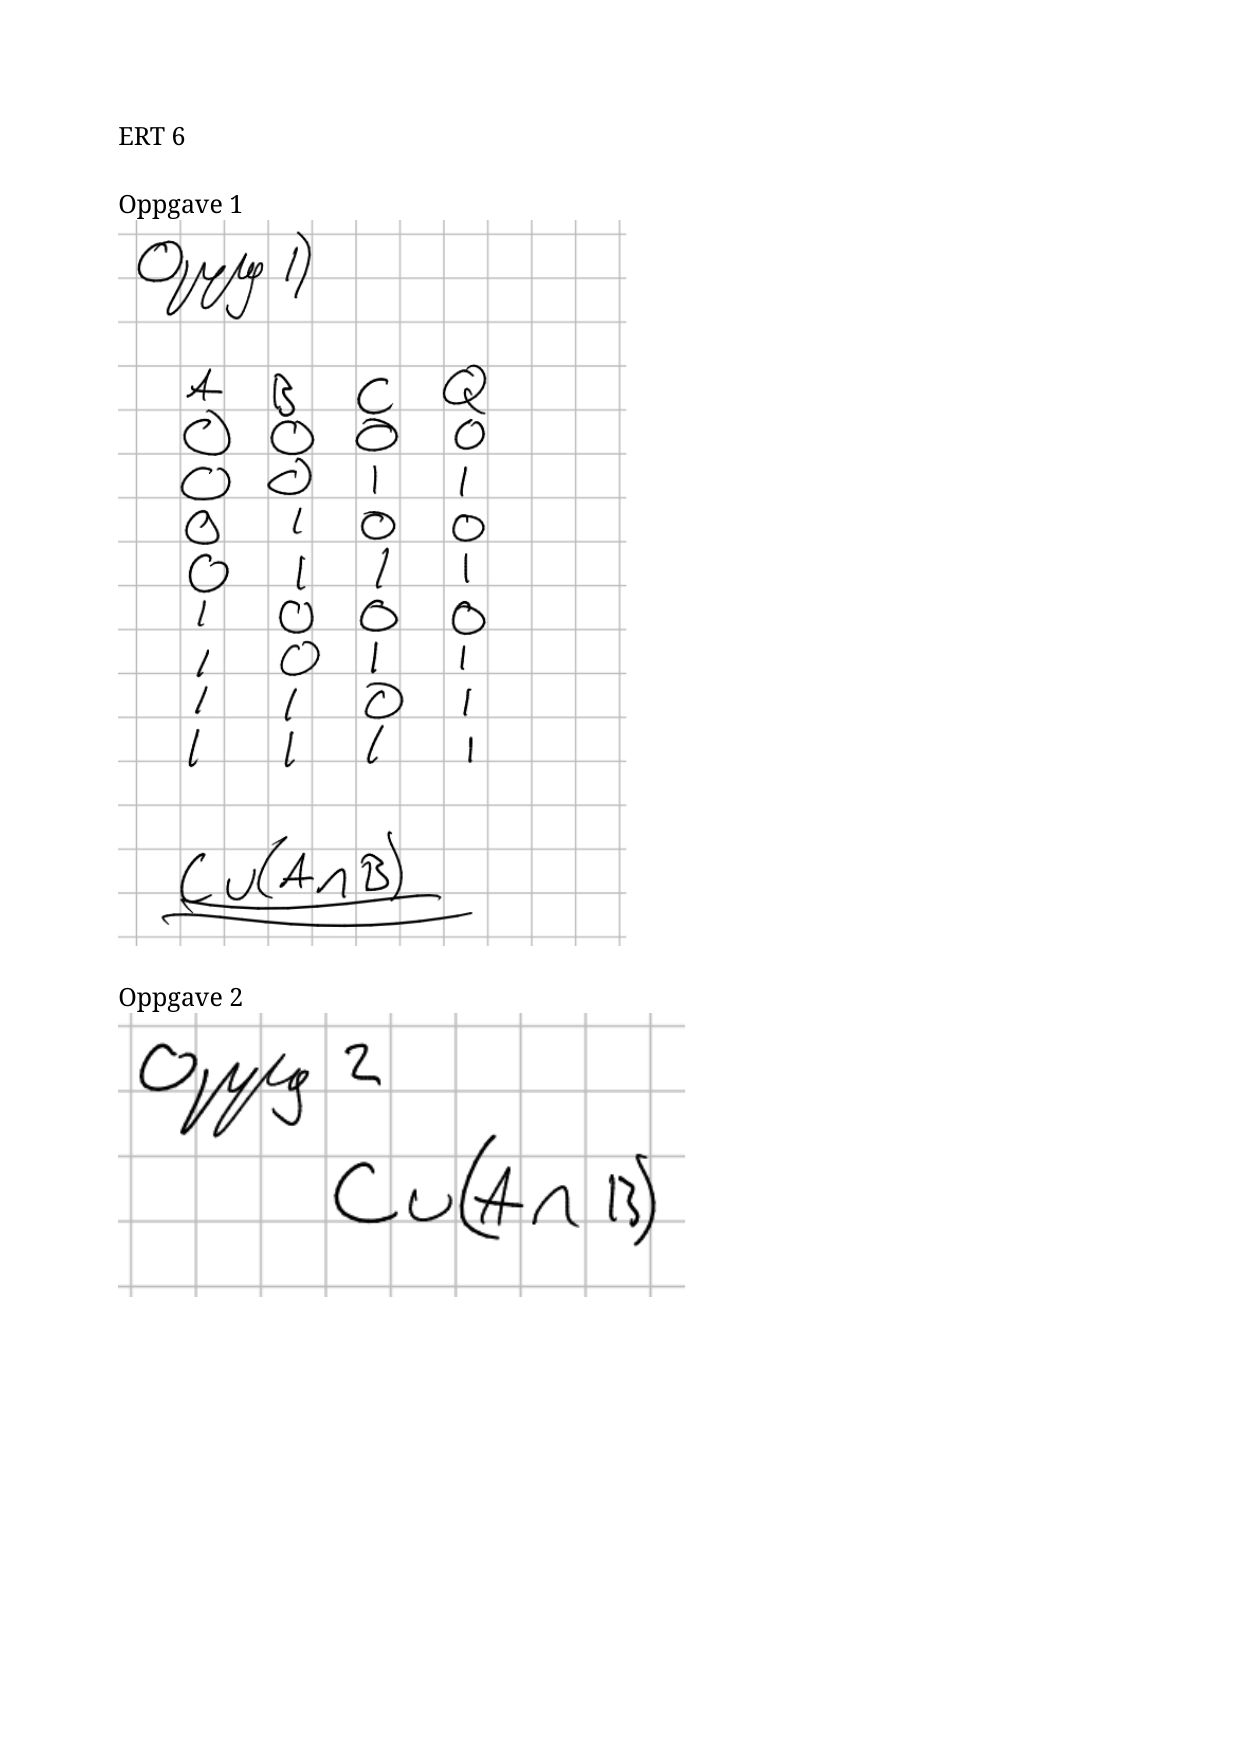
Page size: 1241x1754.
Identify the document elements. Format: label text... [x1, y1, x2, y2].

text Oppgave 1 [118, 186, 1122, 220]
text ERT 6 [118, 118, 1122, 152]
text Oppgave 2 [118, 979, 1122, 1013]
picture [118, 220, 627, 946]
picture [118, 1013, 686, 1297]
